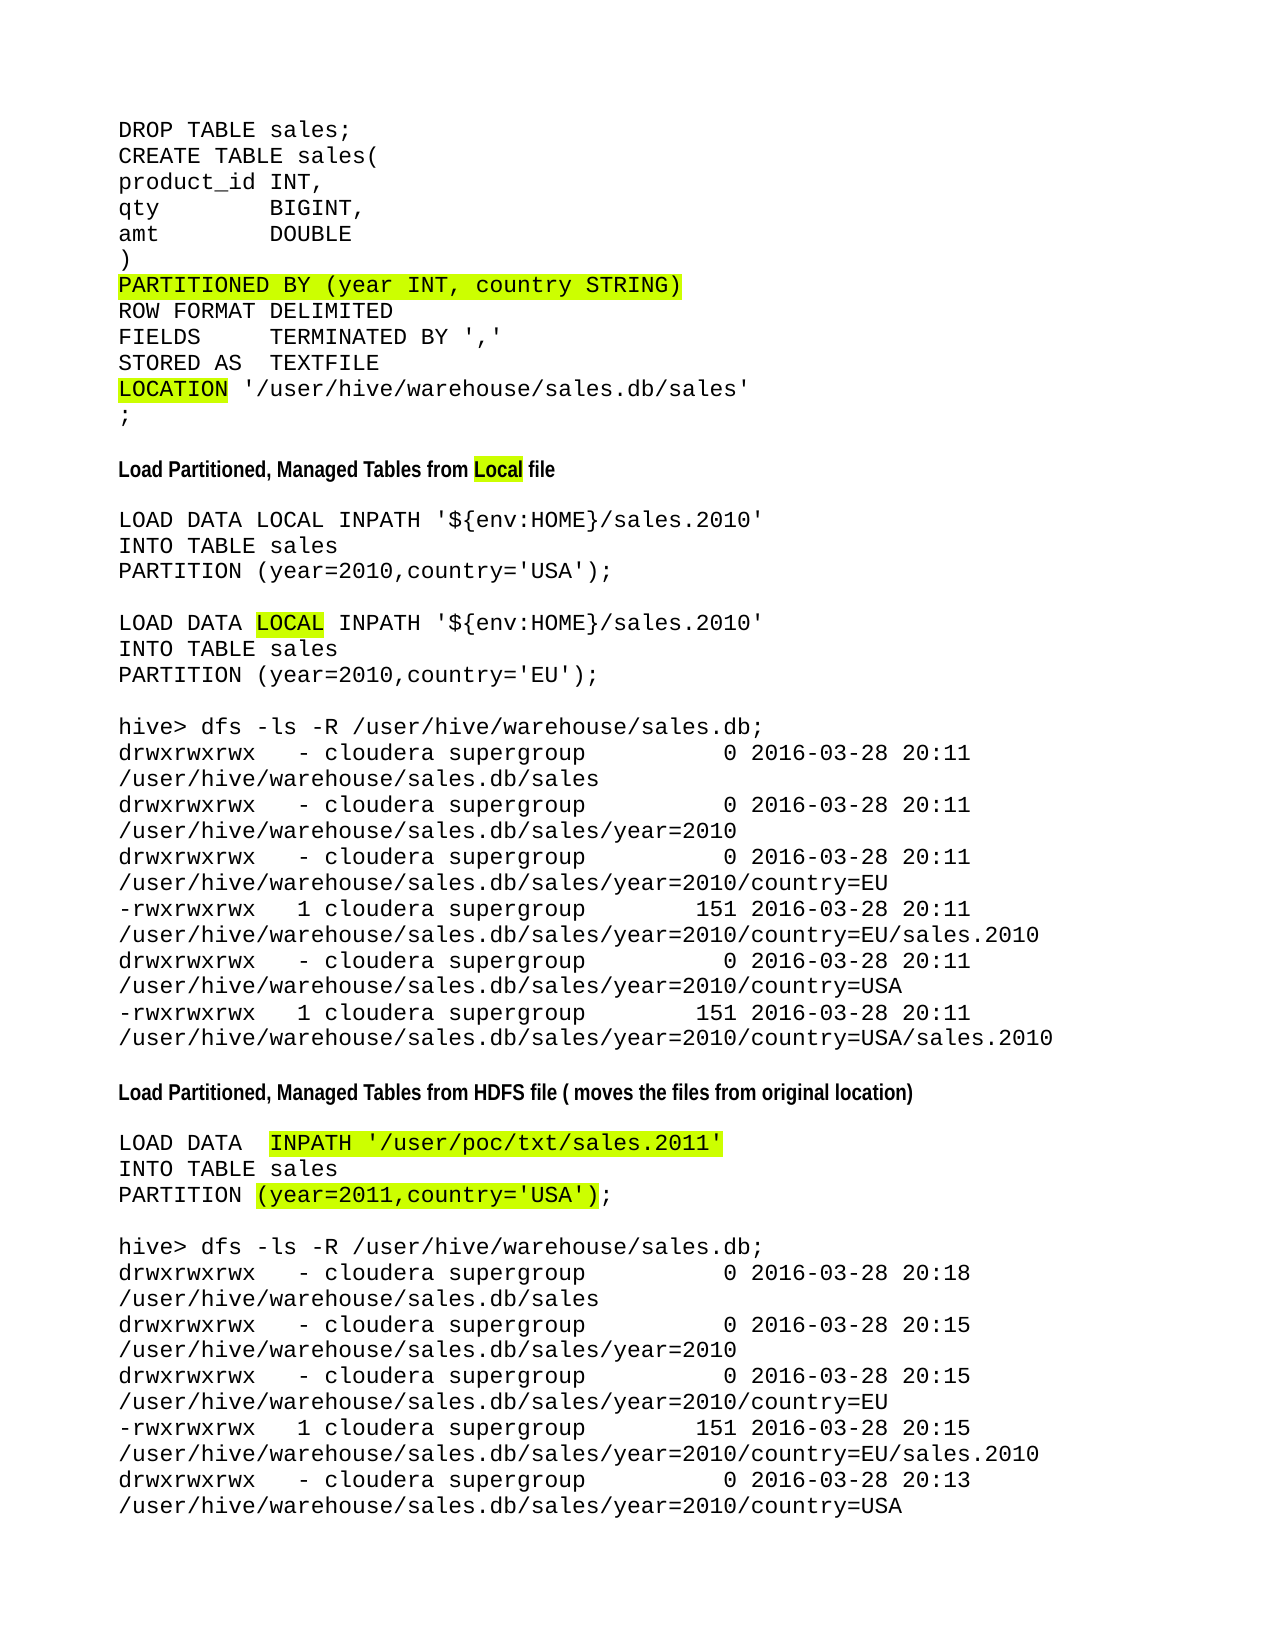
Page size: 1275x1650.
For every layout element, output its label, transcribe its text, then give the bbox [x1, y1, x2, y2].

text LOAD DATA LOCAL INPATH '${env:HOME}/sales.2010' [118, 508, 1157, 534]
text FIELDS TERMINATED BY ',' [118, 326, 1157, 352]
text Load Partitioned, Managed Tables from Local file [118, 456, 1157, 482]
text drwxrwxrwx - cloudera supergroup 0 2016-03-28 20:11 /user/hive/warehouse/sales.db/sales [118, 741, 1157, 793]
text ; [118, 403, 1157, 429]
text INTO TABLE sales [118, 638, 1157, 664]
text ) [118, 248, 1157, 274]
text -rwxrwxrwx 1 cloudera supergroup 151 2016-03-28 20:11 /user/hive/warehouse/sales.db/sales/year=2010/country=USA/sales.2010 [118, 1001, 1157, 1053]
text -rwxrwxrwx 1 cloudera supergroup 151 2016-03-28 20:15 /user/hive/warehouse/sales.db/sales/year=2010/country=EU/sales.2010 [118, 1417, 1157, 1468]
text STORED AS TEXTFILE [118, 352, 1157, 377]
text PARTITION (year=2011,country='USA'); [118, 1183, 1157, 1209]
text PARTITION (year=2010,country='USA'); [118, 560, 1157, 586]
text LOCATION '/user/hive/warehouse/sales.db/sales' [118, 377, 1157, 403]
text drwxrwxrwx - cloudera supergroup 0 2016-03-28 20:15 /user/hive/warehouse/sales.db/sales/year=2010 [118, 1313, 1157, 1365]
text INTO TABLE sales [118, 1157, 1157, 1183]
text drwxrwxrwx - cloudera supergroup 0 2016-03-28 20:18 /user/hive/warehouse/sales.db/sales [118, 1261, 1157, 1313]
text qty BIGINT, [118, 196, 1157, 222]
text ROW FORMAT DELIMITED [118, 300, 1157, 326]
text drwxrwxrwx - cloudera supergroup 0 2016-03-28 20:11 /user/hive/warehouse/sales.db/sales/year=2010 [118, 793, 1157, 845]
text amt DOUBLE [118, 222, 1157, 248]
text PARTITIONED BY (year INT, country STRING) [118, 274, 1157, 300]
text LOAD DATA INPATH '/user/poc/txt/sales.2011' [118, 1131, 1157, 1157]
text product_id INT, [118, 170, 1157, 196]
text drwxrwxrwx - cloudera supergroup 0 2016-03-28 20:11 /user/hive/warehouse/sales.db/sales/year=2010/country=EU [118, 845, 1157, 897]
text DROP TABLE sales; [118, 118, 1157, 144]
text Load Partitioned, Managed Tables from HDFS file ( moves the files from original location) [118, 1079, 1157, 1105]
text CREATE TABLE sales( [118, 144, 1157, 170]
text hive> dfs -ls -R /user/hive/warehouse/sales.db; [118, 716, 1157, 741]
text INTO TABLE sales [118, 534, 1157, 560]
text hive> dfs -ls -R /user/hive/warehouse/sales.db; [118, 1235, 1157, 1261]
text LOAD DATA LOCAL INPATH '${env:HOME}/sales.2010' [118, 612, 1157, 638]
text PARTITION (year=2010,country='EU'); [118, 664, 1157, 689]
text drwxrwxrwx - cloudera supergroup 0 2016-03-28 20:13 /user/hive/warehouse/sales.db/sales/year=2010/country=USA [118, 1468, 1157, 1520]
text drwxrwxrwx - cloudera supergroup 0 2016-03-28 20:11 /user/hive/warehouse/sales.db/sales/year=2010/country=USA [118, 949, 1157, 1001]
text -rwxrwxrwx 1 cloudera supergroup 151 2016-03-28 20:11 /user/hive/warehouse/sales.db/sales/year=2010/country=EU/sales.2010 [118, 897, 1157, 949]
text drwxrwxrwx - cloudera supergroup 0 2016-03-28 20:15 /user/hive/warehouse/sales.db/sales/year=2010/country=EU [118, 1365, 1157, 1417]
